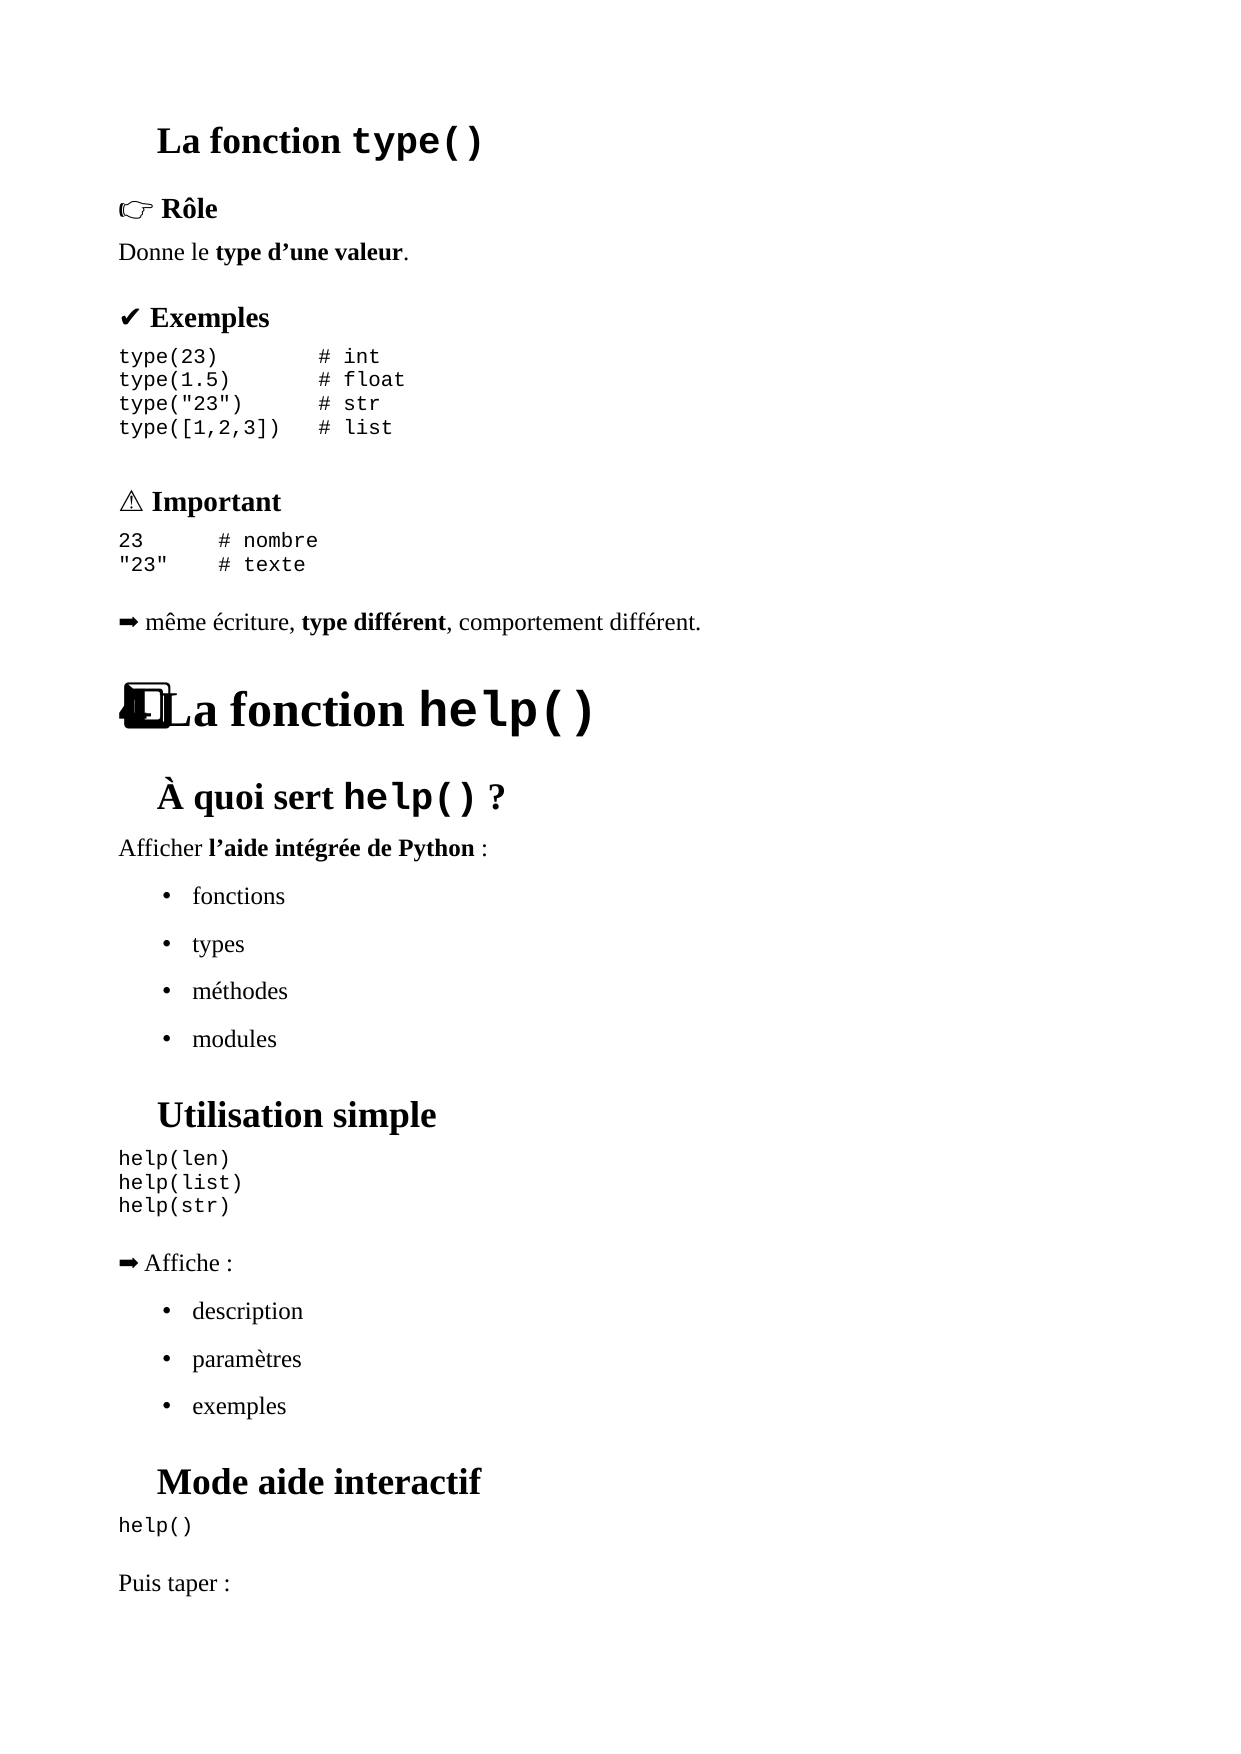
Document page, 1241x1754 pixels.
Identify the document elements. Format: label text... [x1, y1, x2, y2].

text type("23") # str [118, 393, 1122, 417]
text help(list) [118, 1172, 1122, 1195]
list méthodes [162, 976, 1122, 1005]
text "23" # texte [118, 554, 1122, 578]
subtitle 🔹 Mode aide interactif [118, 1460, 1122, 1503]
subtitle 4️⃣ La fonction help() [118, 680, 1122, 741]
text help(str) [118, 1195, 1122, 1219]
list description [162, 1296, 1122, 1325]
text type(1.5) # float [118, 369, 1122, 393]
list fonctions [162, 881, 1122, 910]
text 23 # nombre [118, 530, 1122, 554]
text Afficher l’aide intégrée de Python : [118, 833, 1122, 862]
subtitle 🔹 La fonction type() [118, 118, 1122, 164]
text help(len) [118, 1148, 1122, 1172]
subtitle 🔹 Utilisation simple [118, 1092, 1122, 1136]
list modules [162, 1024, 1122, 1053]
text type([1,2,3]) # list [118, 417, 1122, 440]
text ➡️ Affiche : [118, 1248, 1122, 1277]
subtitle ⚠️ Important [118, 484, 1122, 518]
subtitle 🔹 À quoi sert help() ? [118, 775, 1122, 821]
subtitle ✔️ Exemples [118, 300, 1122, 333]
text ➡️ même écriture, type différent, comportement différent. [118, 607, 1122, 636]
text Puis taper : [118, 1568, 1122, 1597]
list paramètres [162, 1344, 1122, 1372]
text Donne le type d’une valeur. [118, 237, 1122, 266]
subtitle 👉 Rôle [118, 191, 1122, 225]
text type(23) # int [118, 346, 1122, 369]
list exemples [162, 1391, 1122, 1420]
text help() [118, 1515, 1122, 1539]
list types [162, 929, 1122, 957]
